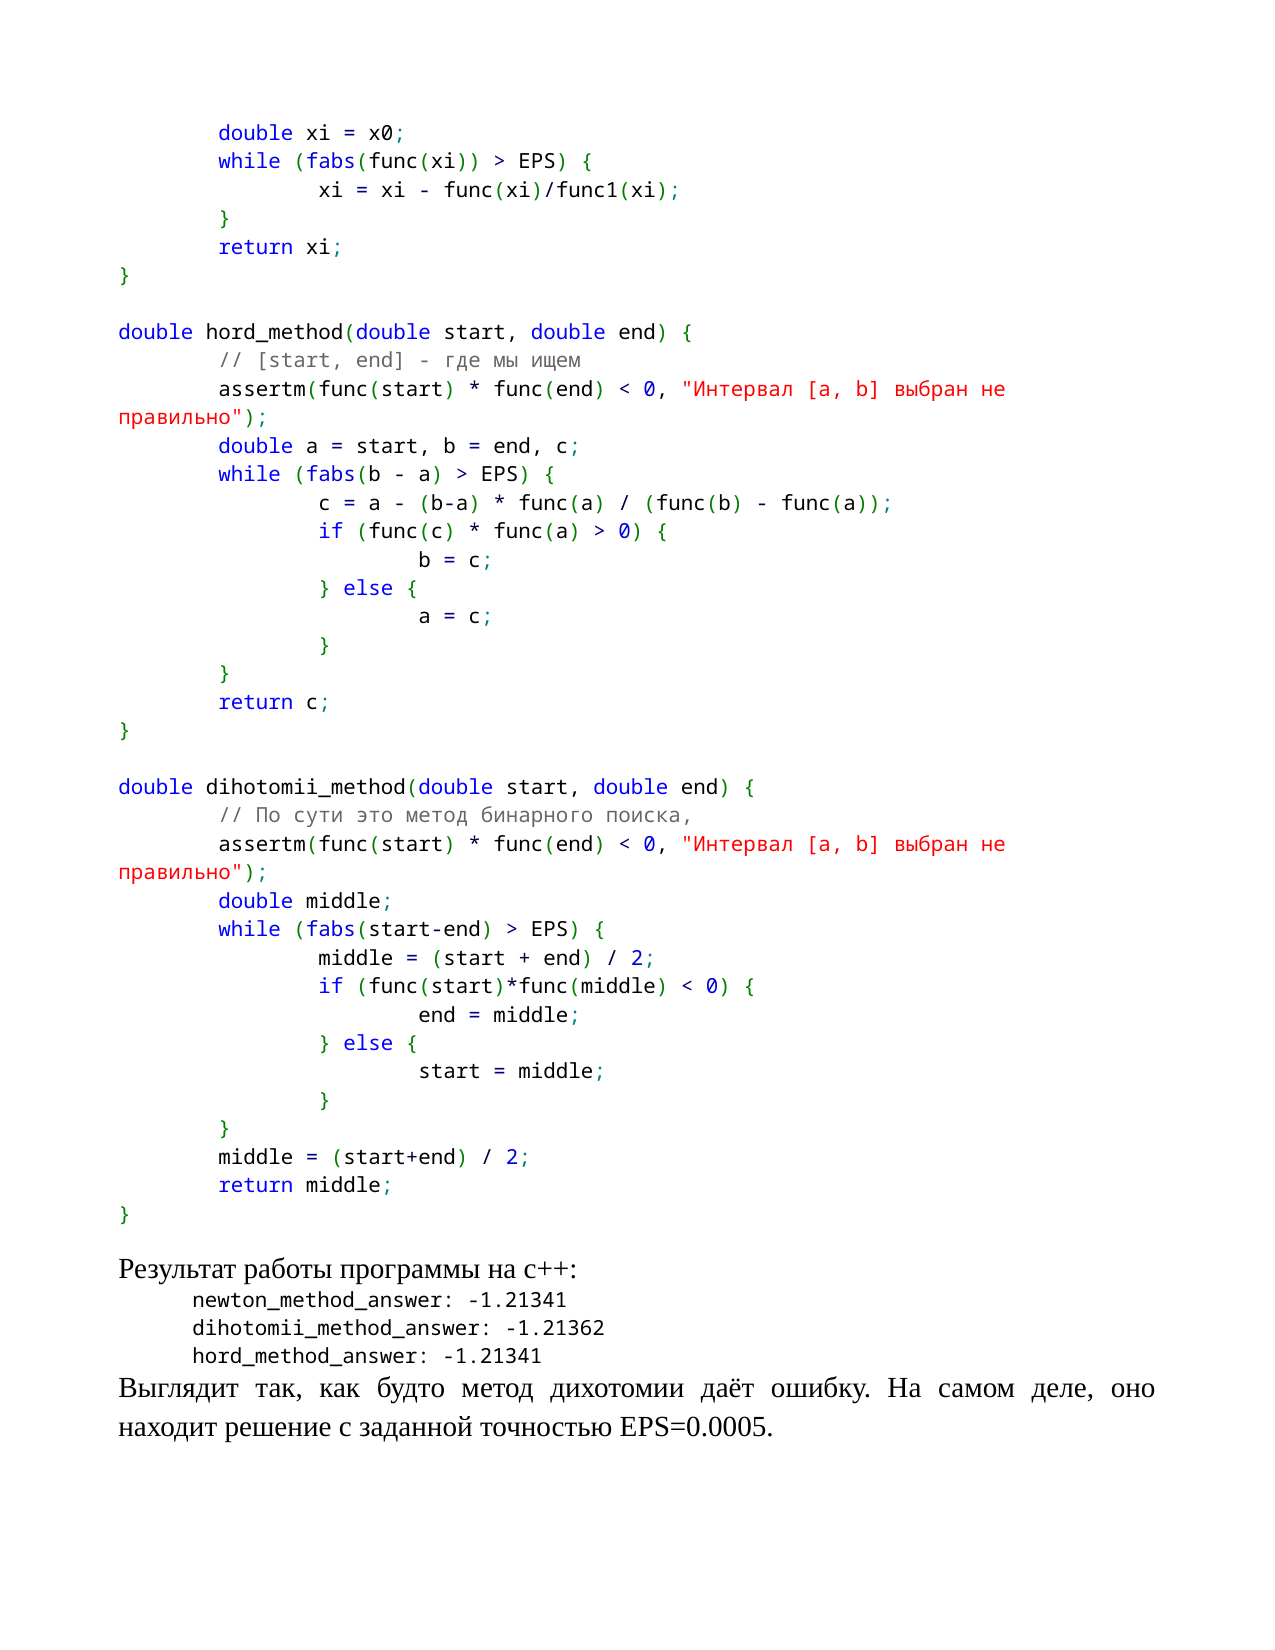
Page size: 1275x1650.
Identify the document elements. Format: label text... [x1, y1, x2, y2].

text Выглядит так, как будто метод дихотомии даёт ошибку. На самом деле, оно находит решение с заданной точностью EPS=0.0005. [118, 1370, 1157, 1442]
text } [118, 260, 1157, 289]
text return middle; [118, 1170, 1157, 1199]
text end = middle; [118, 1000, 1157, 1028]
text Результат работы программы на с++: [118, 1251, 1157, 1285]
text double hord_method(double start, double end) { [118, 317, 1157, 346]
text middle = (start + end) / 2; [118, 943, 1157, 971]
text xi = xi - func(xi)/func1(xi); [118, 175, 1157, 203]
text // По сути это метод бинарного поиска, [118, 801, 1157, 829]
text double dihotomii_method(double start, double end) { [118, 772, 1157, 801]
text b = c; [118, 545, 1157, 573]
text assertm(func(start) * func(end) < 0, "Интервал [a, b] выбран не правильно"); [118, 829, 1157, 886]
text } [118, 203, 1157, 232]
text while (fabs(start-end) > EPS) { [118, 914, 1157, 943]
text } [118, 630, 1157, 658]
text double a = start, b = end, c; [118, 431, 1157, 459]
text newton_method_answer: -1.21341 [118, 1285, 1157, 1313]
text a = c; [118, 602, 1157, 630]
text middle = (start+end) / 2; [118, 1142, 1157, 1170]
text } [118, 658, 1157, 687]
text } [118, 1113, 1157, 1142]
text } else { [118, 1028, 1157, 1057]
text } [118, 1085, 1157, 1113]
text dihotomii_method_answer: -1.21362 [118, 1313, 1157, 1342]
text // [start, end] - где мы ищем [118, 346, 1157, 374]
text if (func(c) * func(a) > 0) { [118, 516, 1157, 545]
text start = middle; [118, 1057, 1157, 1085]
text double xi = x0; [118, 118, 1157, 147]
text } [118, 1199, 1157, 1227]
text hord_method_answer: -1.21341 [118, 1342, 1157, 1370]
text } [118, 715, 1157, 744]
text assertm(func(start) * func(end) < 0, "Интервал [a, b] выбран не правильно"); [118, 374, 1157, 431]
text if (func(start)*func(middle) < 0) { [118, 971, 1157, 1000]
text return xi; [118, 232, 1157, 260]
text c = a - (b-a) * func(a) / (func(b) - func(a)); [118, 488, 1157, 516]
text while (fabs(b - a) > EPS) { [118, 459, 1157, 488]
text double middle; [118, 886, 1157, 914]
text } else { [118, 573, 1157, 602]
text while (fabs(func(xi)) > EPS) { [118, 147, 1157, 175]
text return c; [118, 687, 1157, 715]
